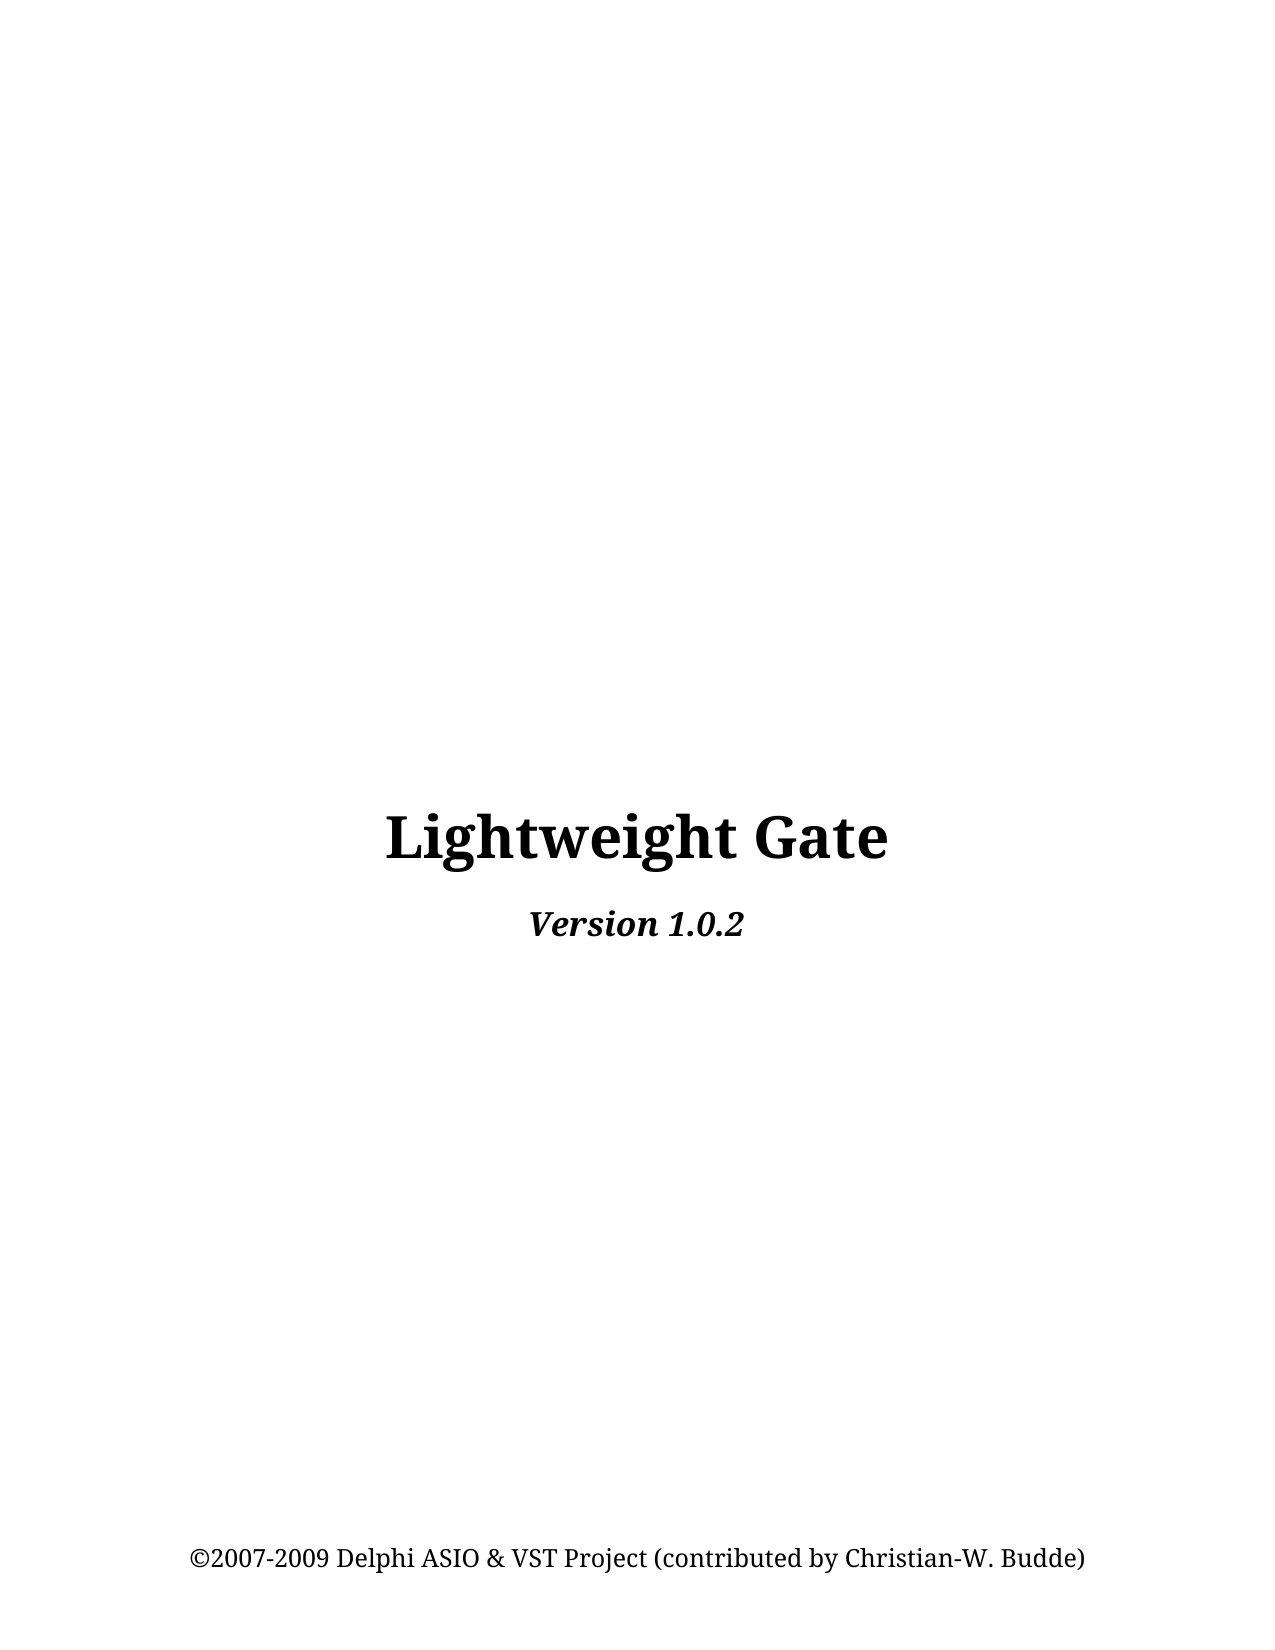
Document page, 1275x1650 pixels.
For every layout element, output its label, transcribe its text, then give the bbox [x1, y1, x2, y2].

subtitle Version 1.0.2 [148, 901, 1127, 946]
title Lightweight Gate [148, 797, 1127, 876]
